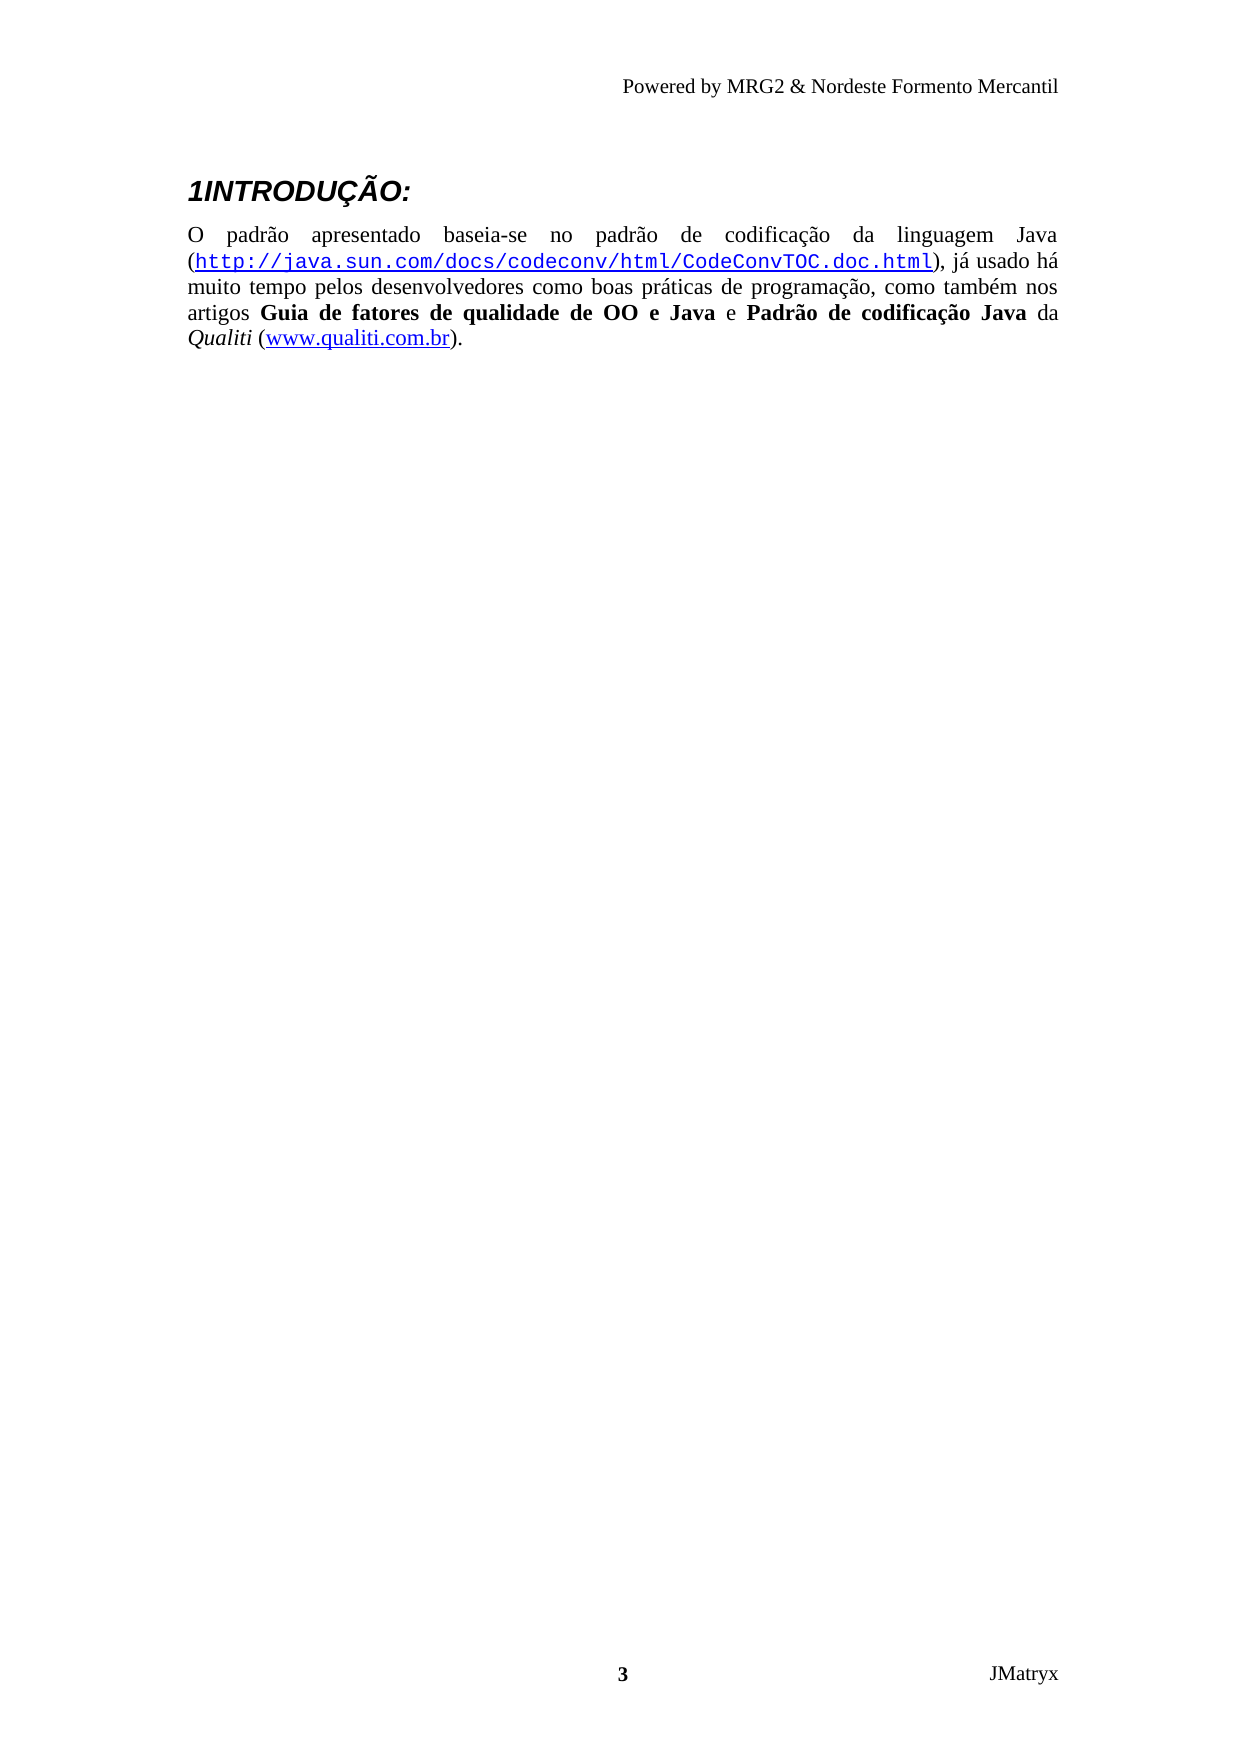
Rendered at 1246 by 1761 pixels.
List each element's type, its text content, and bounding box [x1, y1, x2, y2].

subtitle INTRODUÇÃO: [158, 175, 1059, 208]
text O padrão apresentado baseia-se no padrão de codificação da linguagem Java (http://java.sun.com/docs/codeconv/html/CodeConvTOC.doc.html), já usado há muito tempo pelos desenvolvedores como boas práticas de programação, como também nos artigos Guia de fatores de qualidade de OO e Java e Padrão de codificação Java da Qualiti (www.qualiti.com.br). [187, 222, 1059, 351]
